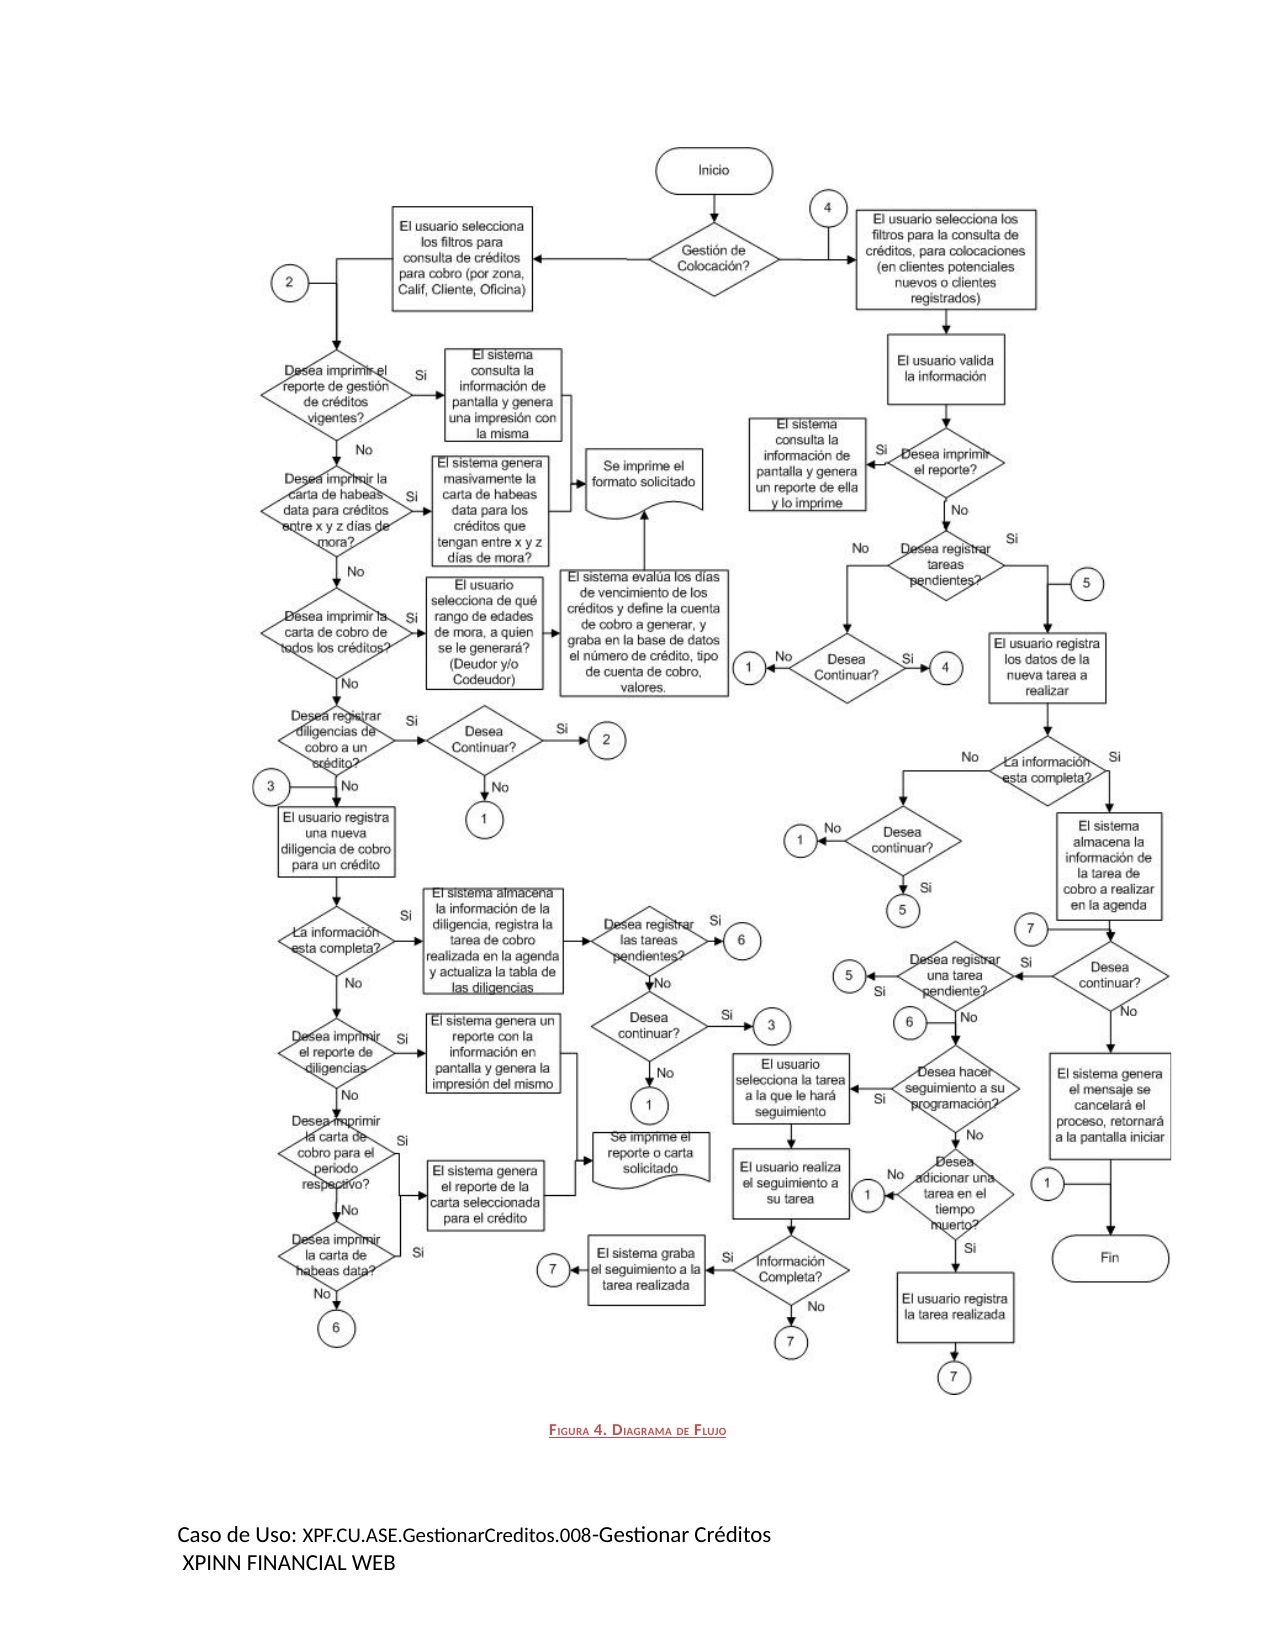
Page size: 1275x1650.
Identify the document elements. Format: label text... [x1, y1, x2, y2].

text Figura 4. Diagrama de Flujo [177, 1419, 1098, 1439]
picture [252, 147, 1172, 1395]
